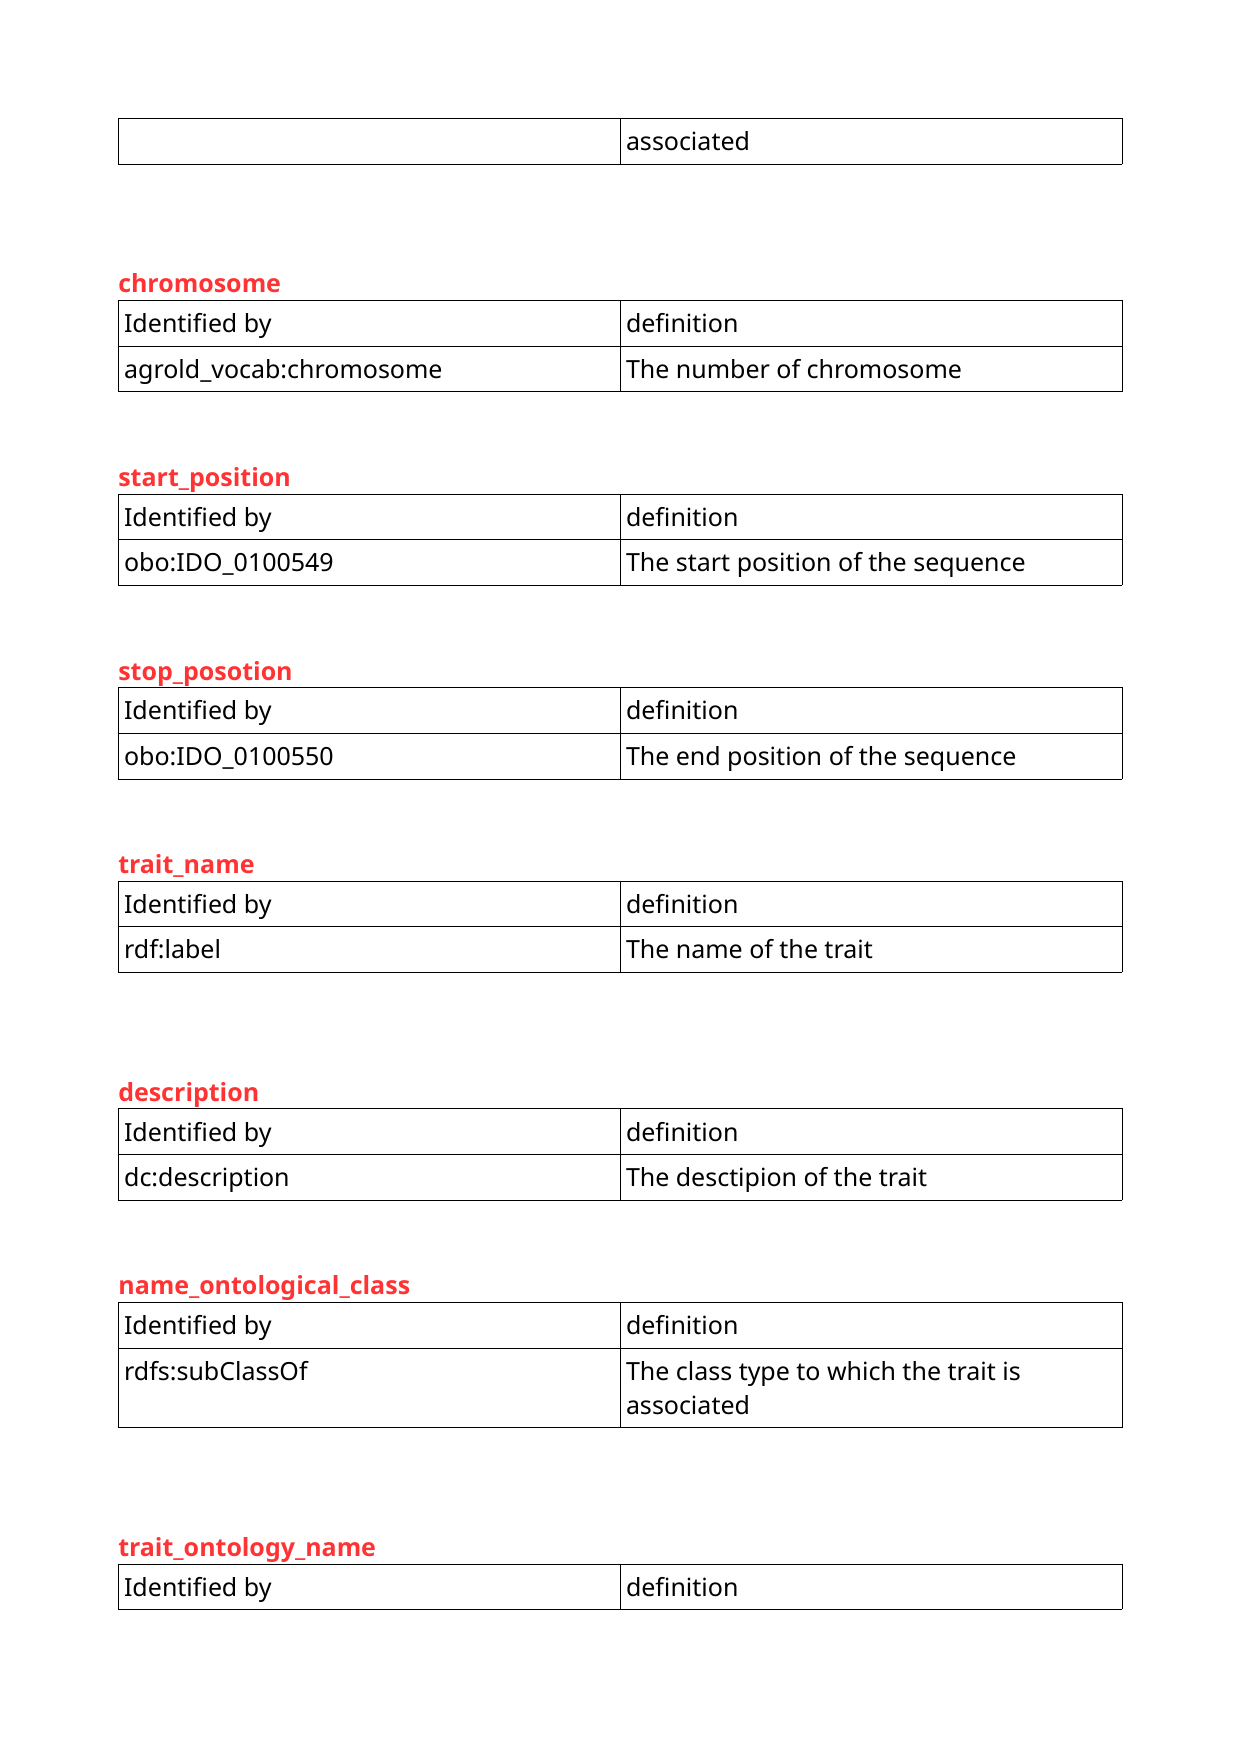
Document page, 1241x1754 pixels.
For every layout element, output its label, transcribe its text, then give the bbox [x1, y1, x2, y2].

table_cell The name of the trait [621, 927, 1122, 972]
table_cell obo:IDO_0100550 [119, 734, 620, 778]
table_cell The start position of the sequence [621, 540, 1122, 585]
text trait_name [118, 847, 1122, 881]
table_cell rdf:label [119, 927, 620, 972]
table_cell The desctipion of the trait [621, 1155, 1122, 1199]
table_header definition [621, 1565, 1122, 1609]
table_header Identified by [119, 688, 620, 733]
table_cell The class type to which the trait is associated [621, 1349, 1122, 1427]
table_header Identified by [119, 301, 620, 346]
table_header Identified by [119, 1565, 620, 1609]
table_header Identified by [119, 882, 620, 926]
text chromosome [118, 266, 1122, 300]
table_header definition [621, 301, 1122, 346]
table_cell The end position of the sequence [621, 734, 1122, 778]
table_cell associated [621, 119, 1122, 164]
table_cell rdfs:subClassOf [119, 1349, 620, 1427]
table_cell dc:description [119, 1155, 620, 1199]
table_header Identified by [119, 1109, 620, 1154]
table_header definition [621, 882, 1122, 926]
table_cell The number of chromosome [621, 347, 1122, 391]
table_cell [119, 119, 620, 164]
table_header definition [621, 1109, 1122, 1154]
text description [118, 1074, 1122, 1108]
table_cell agrold_vocab:chromosome [119, 347, 620, 391]
table_header definition [621, 688, 1122, 733]
text trait_ontology_name [118, 1529, 1122, 1563]
text name_ontological_class [118, 1268, 1122, 1302]
table_header definition [621, 1303, 1122, 1347]
table_header Identified by [119, 1303, 620, 1347]
table_header Identified by [119, 495, 620, 539]
text stop_posotion [118, 653, 1122, 687]
text start_position [118, 459, 1122, 494]
table_header definition [621, 495, 1122, 539]
table_cell obo:IDO_0100549 [119, 540, 620, 585]
